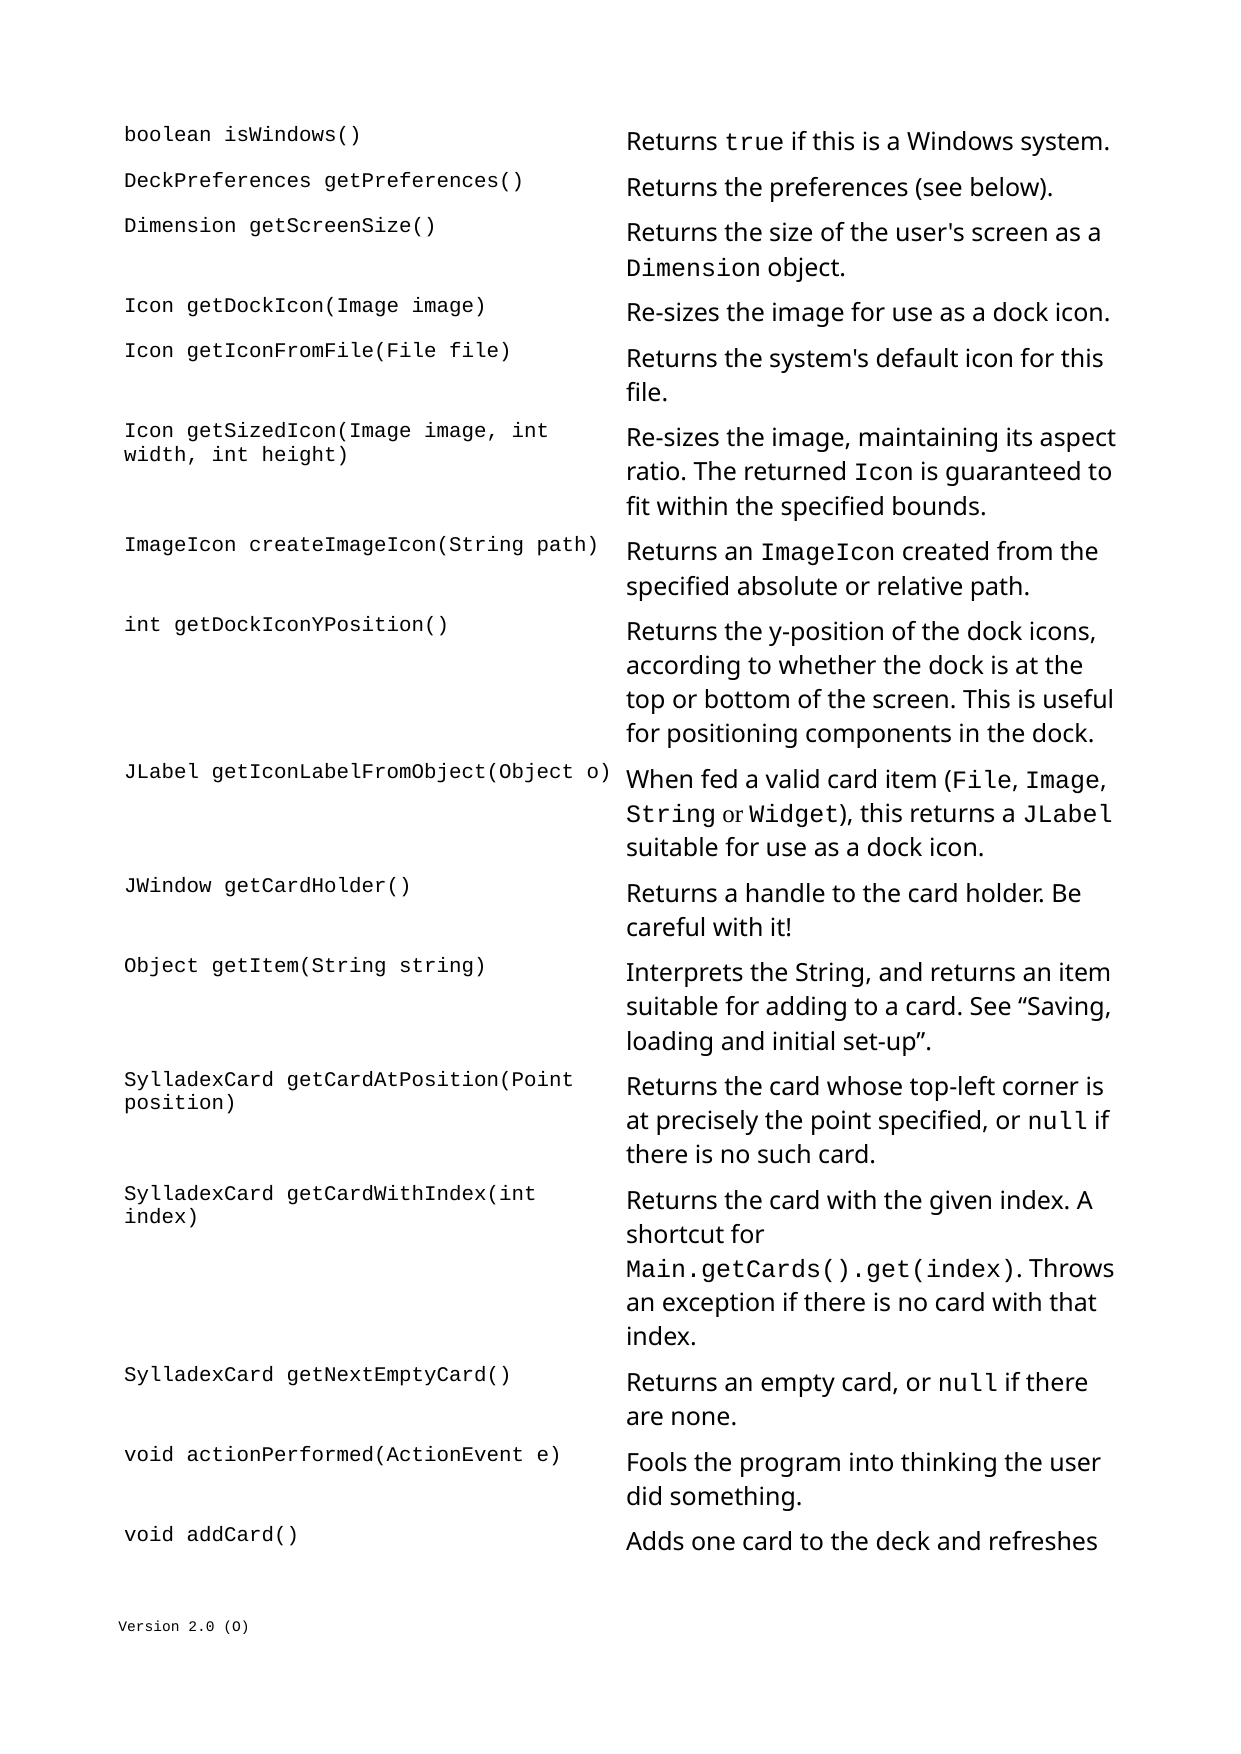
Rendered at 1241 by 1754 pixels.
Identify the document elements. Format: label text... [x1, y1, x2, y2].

table_cell JWindow getCardHolder() [118, 870, 620, 949]
table_cell Icon getIconFromFile(File file) [118, 335, 620, 414]
table_cell Returns true if this is a Windows system. [620, 118, 1122, 164]
table_cell Dimension getScreenSize() [118, 209, 620, 289]
table_cell When fed a valid card item (File, Image, String or Widget), this returns a JLabel suitable for use as a dock icon. [620, 756, 1122, 870]
table_cell Fools the program into thinking the user did something. [620, 1439, 1122, 1518]
table_cell void addCard() [118, 1518, 620, 1564]
table_cell Re-sizes the image, maintaining its aspect ratio. The returned Icon is guaranteed to fit within the specified bounds. [620, 414, 1122, 528]
table_cell Re-sizes the image for use as a dock icon. [620, 289, 1122, 335]
table_cell ImageIcon createImageIcon(String path) [118, 528, 620, 608]
table_cell boolean isWindows() [118, 118, 620, 164]
table_cell Returns the system's default icon for this file. [620, 335, 1122, 414]
table_cell Object getItem(String string) [118, 949, 620, 1063]
table_cell Returns the card whose top-left corner is at precisely the point specified, or null if there is no such card. [620, 1063, 1122, 1177]
table_cell Icon getDockIcon(Image image) [118, 289, 620, 335]
table_cell SylladexCard getCardAtPosition(Point position) [118, 1063, 620, 1177]
table_cell JLabel getIconLabelFromObject(Object o) [118, 756, 620, 870]
table_cell SylladexCard getCardWithIndex(int index) [118, 1177, 620, 1359]
table_cell Adds one card to the deck and refreshes [620, 1518, 1122, 1564]
table_cell void actionPerformed(ActionEvent e) [118, 1439, 620, 1518]
table_cell SylladexCard getNextEmptyCard() [118, 1359, 620, 1438]
table_cell Returns an empty card, or null if there are none. [620, 1359, 1122, 1438]
table_cell Returns the size of the user's screen as a Dimension object. [620, 209, 1122, 289]
table_cell Returns a handle to the card holder. Be careful with it! [620, 870, 1122, 949]
table_cell Returns the card with the given index. A shortcut for Main.getCards().get(index). Throws an exception if there is no card with that index. [620, 1177, 1122, 1359]
table_cell Icon getSizedIcon(Image image, int width, int height) [118, 414, 620, 528]
table_cell Returns the y-position of the dock icons, according to whether the dock is at the top or bottom of the screen. This is useful for positioning components in the dock. [620, 608, 1122, 756]
table_cell Interprets the String, and returns an item suitable for adding to a card. See “Saving, loading and initial set-up”. [620, 949, 1122, 1063]
table_cell DeckPreferences getPreferences() [118, 164, 620, 209]
table_cell Returns an ImageIcon created from the specified absolute or relative path. [620, 528, 1122, 608]
table_cell Returns the preferences (see below). [620, 164, 1122, 209]
table_cell int getDockIconYPosition() [118, 608, 620, 756]
